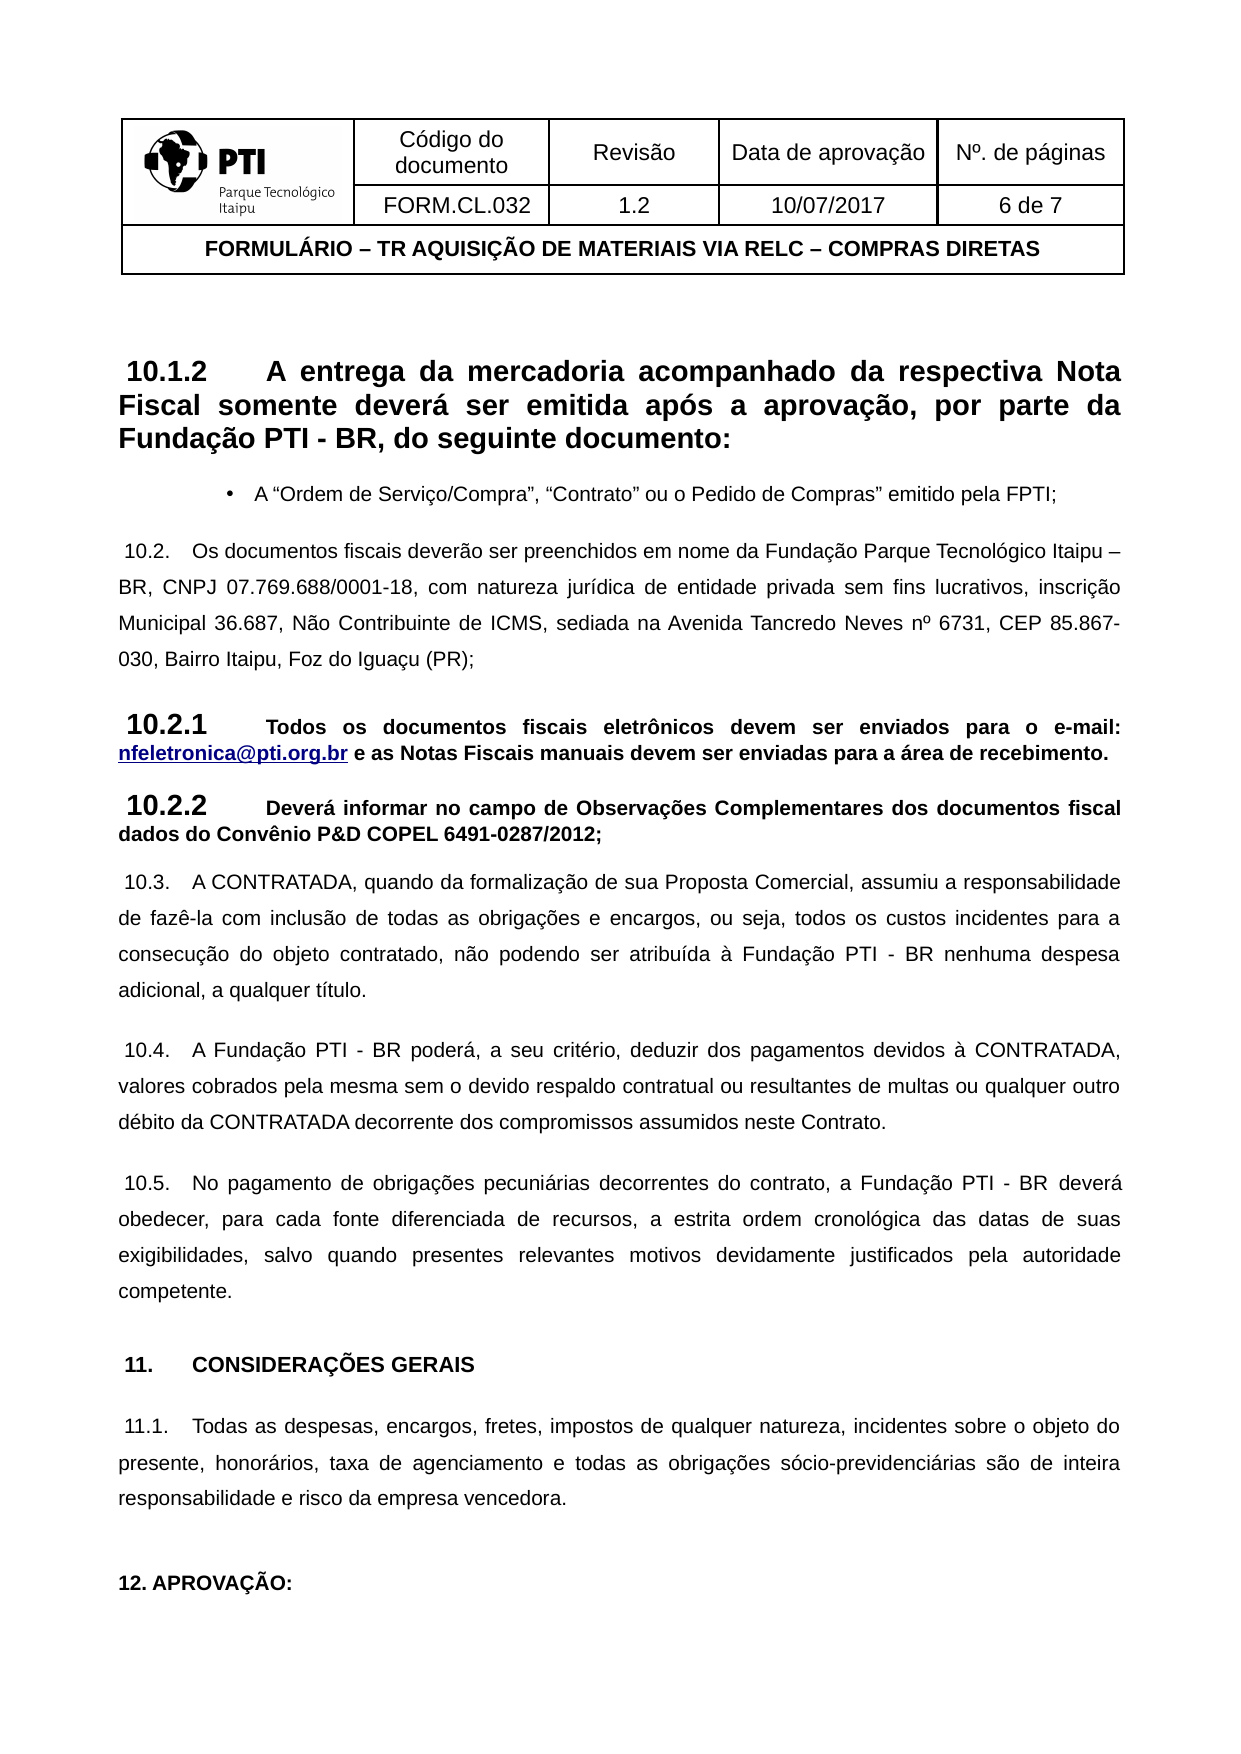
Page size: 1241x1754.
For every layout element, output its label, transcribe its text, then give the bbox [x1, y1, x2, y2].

subtitle Deverá informar no campo de Observações Complementares dos documentos fiscal dados do Convênio P&D COPEL 6491-0287/2012; [118, 788, 1122, 846]
subtitle A CONTRATADA, quando da formalização de sua Proposta Comercial, assumiu a responsabilidade de fazê-la com inclusão de todas as obrigações e encargos, ou seja, todos os custos incidentes para a consecução do objeto contratado, não podendo ser atribuída à Fundação PTI - BR nenhuma despesa adicional, a qualquer título. [118, 870, 1122, 1001]
subtitle CONSIDERAÇÕES GERAIS [118, 1352, 1122, 1377]
text 12. APROVAÇÃO: [118, 1571, 1122, 1595]
subtitle A entrega da mercadoria acompanhado da respectiva Nota Fiscal somente deverá ser emitida após a aprovação, por parte da Fundação PTI - BR, do seguinte documento: [118, 354, 1122, 455]
subtitle No pagamento de obrigações pecuniárias decorrentes do contrato, a Fundação PTI - BR deverá obedecer, para cada fonte diferenciada de recursos, a estrita ordem cronológica das datas de suas exigibilidades, salvo quando presentes relevantes motivos devidamente justificados pela autoridade competente. [118, 1171, 1122, 1303]
list A “Ordem de Serviço/Compra”, “Contrato” ou o Pedido de Compras” emitido pela FPTI; [226, 481, 1122, 506]
subtitle Todas as despesas, encargos, fretes, impostos de qualquer natureza, incidentes sobre o objeto do presente, honorários, taxa de agenciamento e todas as obrigações sócio-previdenciárias são de inteira responsabilidade e risco da empresa vencedora. [118, 1414, 1122, 1510]
subtitle Todos os documentos fiscais eletrônicos devem ser enviados para o e-mail: nfeletronica@pti.org.br e as Notas Fiscais manuais devem ser enviadas para a área de recebimento. [118, 707, 1122, 764]
subtitle A Fundação PTI - BR poderá, a seu critério, deduzir dos pagamentos devidos à CONTRATADA, valores cobrados pela mesma sem o devido respaldo contratual ou resultantes de multas ou qualquer outro débito da CONTRATADA decorrente dos compromissos assumidos neste Contrato. [118, 1038, 1122, 1134]
subtitle Os documentos fiscais deverão ser preenchidos em nome da Fundação Parque Tecnológico Itaipu – BR, CNPJ 07.769.688/0001-18, com natureza jurídica de entidade privada sem fins lucrativos, inscrição Municipal 36.687, Não Contribuinte de ICMS, sediada na Avenida Tancredo Neves nº 6731, CEP 85.867-030, Bairro Itaipu, Foz do Iguaçu (PR); [118, 539, 1122, 671]
